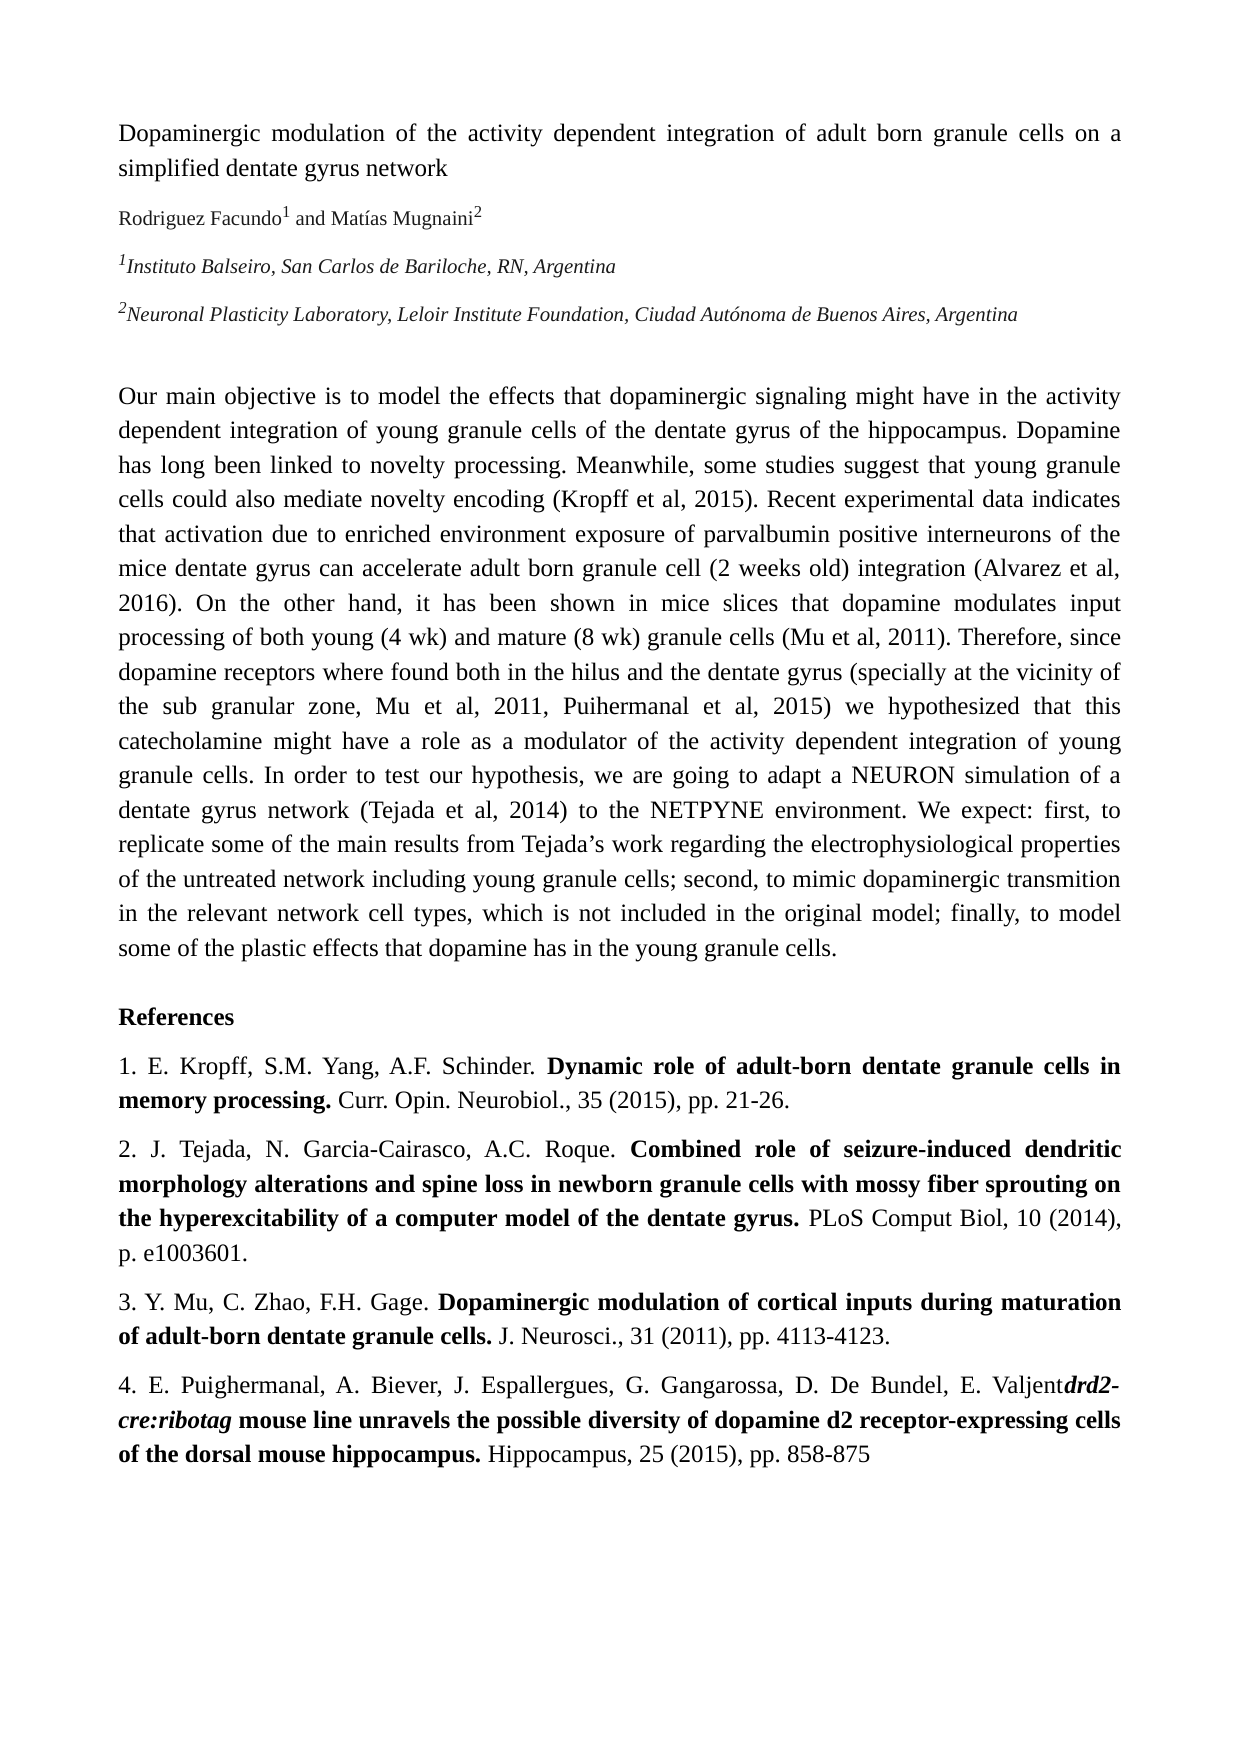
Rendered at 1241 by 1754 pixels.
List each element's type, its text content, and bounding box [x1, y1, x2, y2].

text Rodriguez Facundo1 and Matías Mugnaini2 [118, 202, 1122, 230]
text 1Instituto Balseiro, San Carlos de Bariloche, RN, Argentina [118, 250, 1122, 278]
text 3. Y. Mu, C. Zhao, F.H. Gage. Dopaminergic modulation of cortical inputs during maturation of adult-born dentate granule cells. J. Neurosci., 31 (2011), pp. 4113-4123. [118, 1287, 1122, 1350]
text 1. E. Kropff, S.M. Yang, A.F. Schinder. Dynamic role of adult-born dentate granule cells in memory processing. Curr. Opin. Neurobiol., 35 (2015), pp. 21-26. [118, 1051, 1122, 1114]
text References [118, 1002, 1122, 1031]
text Our main objective is to model the effects that dopaminergic signaling might have in the activity dependent integration of young granule cells of the dentate gyrus of the hippocampus. Dopamine has long been linked to novelty processing. Meanwhile, some studies suggest that young granule cells could also mediate novelty encoding (Kropff et al, 2015). Recent experimental data indicates that activation due to enriched environment exposure of parvalbumin positive interneurons of the mice dentate gyrus can accelerate adult born granule cell (2 weeks old) integration (Alvarez et al, 2016). On the other hand, it has been shown in mice slices that dopamine modulates input processing of both young (4 wk) and mature (8 wk) granule cells (Mu et al, 2011). Therefore, since dopamine receptors where found both in the hilus and the dentate gyrus (specially at the vicinity of the sub granular zone, Mu et al, 2011, Puihermanal et al, 2015) we hypothesized that this catecholamine might have a role as a modulator of the activity dependent integration of young granule cells. In order to test our hypothesis, we are going to adapt a NEURON simulation of a dentate gyrus network (Tejada et al, 2014) to the NETPYNE environment. We expect: first, to replicate some of the main results from Tejada’s work regarding the electrophysiological properties of the untreated network including young granule cells; second, to mimic dopaminergic transmition in the relevant network cell types, which is not included in the original model; finally, to model some of the plastic effects that dopamine has in the young granule cells. [118, 381, 1122, 962]
text Dopaminergic modulation of the activity dependent integration of adult born granule cells on a simplified dentate gyrus network [118, 118, 1122, 181]
text 2Neuronal Plasticity Laboratory, Leloir Institute Foundation, Ciudad Autónoma de Buenos Aires, Argentina [118, 298, 1122, 326]
text 4. E. Puighermanal, A. Biever, J. Espallergues, G. Gangarossa, D. De Bundel, E. Valjentdrd2-cre:ribotag mouse line unravels the possible diversity of dopamine d2 receptor-expressing cells of the dorsal mouse hippocampus. Hippocampus, 25 (2015), pp. 858-875 [118, 1370, 1122, 1468]
text 2. J. Tejada, N. Garcia-Cairasco, A.C. Roque. Combined role of seizure-induced dendritic morphology alterations and spine loss in newborn granule cells with mossy fiber sprouting on the hyperexcitability of a computer model of the dentate gyrus. PLoS Comput Biol, 10 (2014), p. e1003601. [118, 1134, 1122, 1267]
